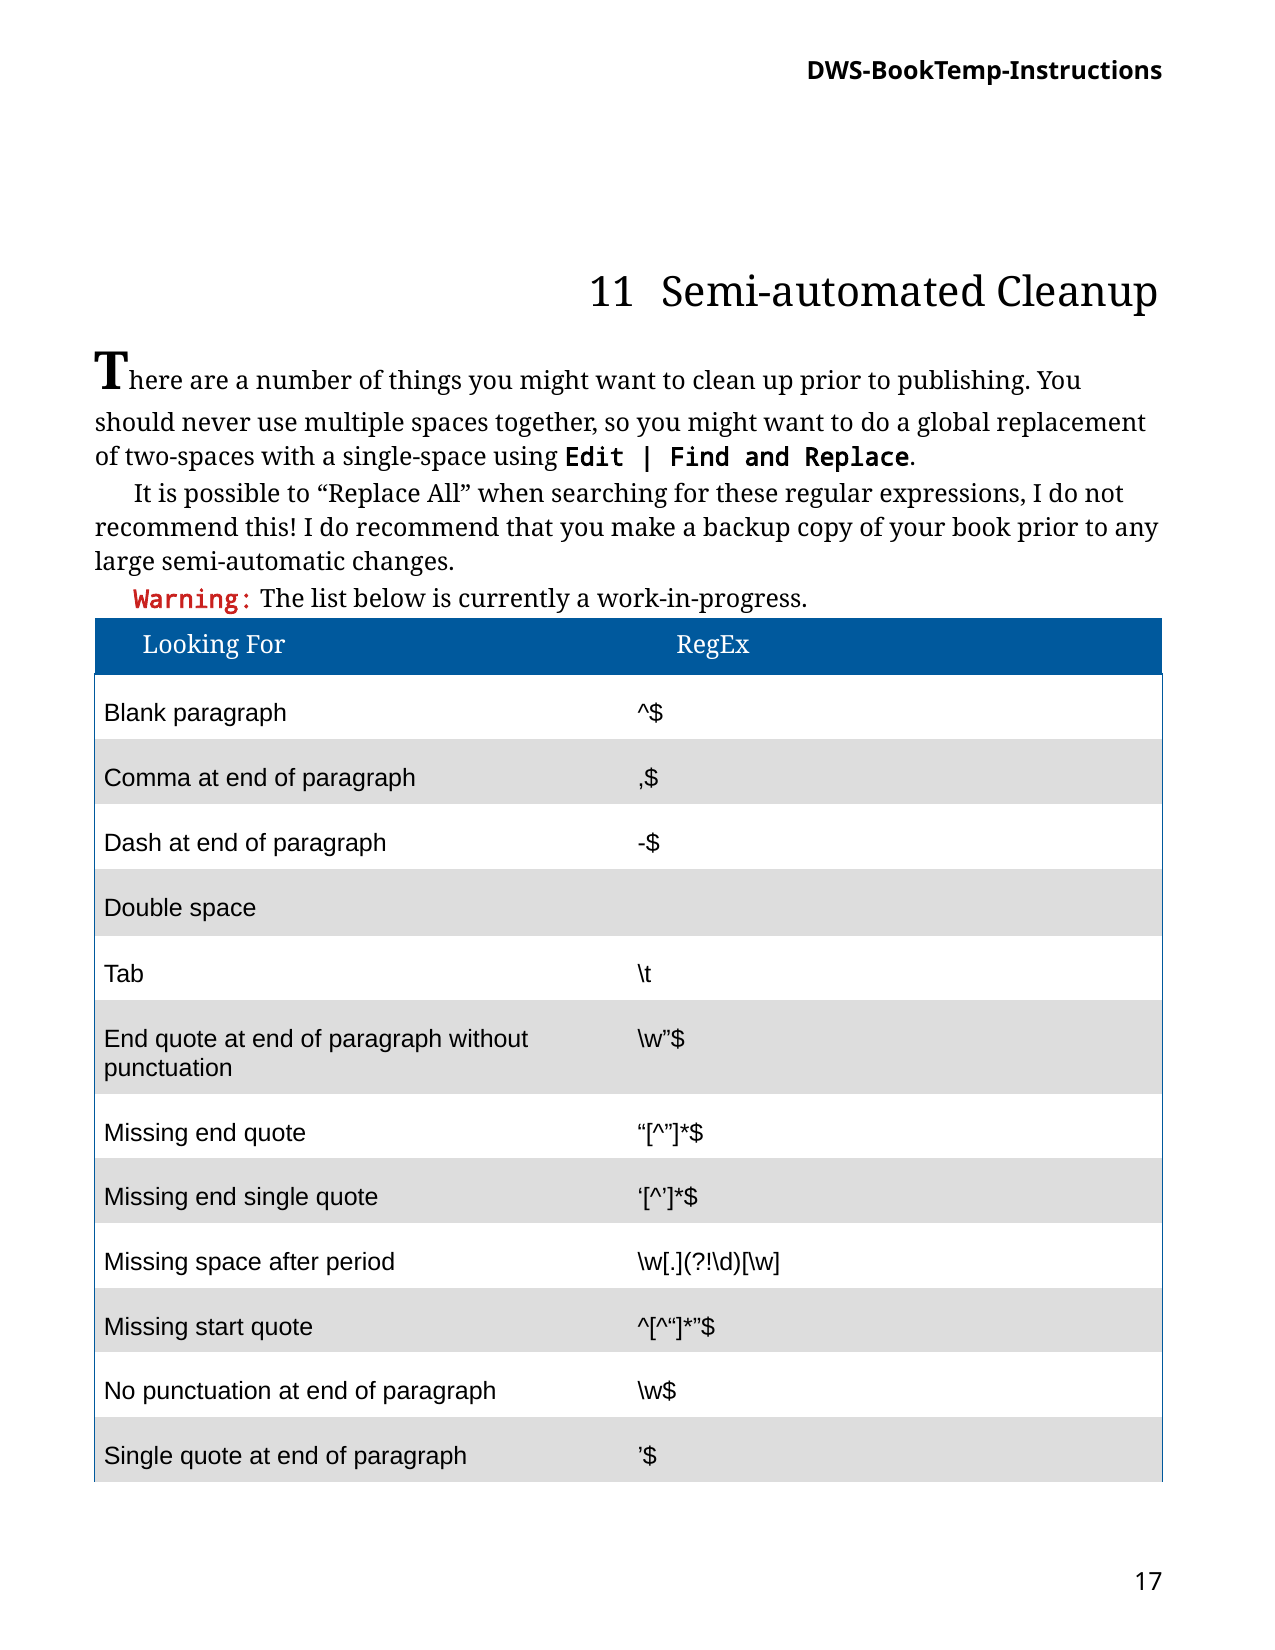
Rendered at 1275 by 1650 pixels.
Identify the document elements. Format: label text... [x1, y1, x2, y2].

table_header RegEx [628, 618, 1162, 673]
table_cell ^$ [628, 675, 1162, 739]
table_cell Double space [95, 869, 628, 936]
table_header Looking For [95, 618, 628, 673]
table_cell ‘[^’]*$ [628, 1158, 1162, 1223]
table_cell Missing end quote [95, 1094, 628, 1158]
table_cell No punctuation at end of paragraph [95, 1353, 628, 1417]
table_cell Tab [95, 936, 628, 1000]
table_cell \t [628, 936, 1162, 1000]
table_cell ^[^“]*”$ [628, 1288, 1162, 1352]
table_cell -$ [628, 804, 1162, 868]
text Warning: The list below is currently a work-in-progress. [94, 581, 1162, 615]
table_cell Missing start quote [95, 1288, 628, 1352]
table_cell Dash at end of paragraph [95, 804, 628, 868]
table_cell Missing end single quote [95, 1158, 628, 1223]
table_cell End quote at end of paragraph without punctuation [95, 1000, 628, 1094]
table_cell Blank paragraph [95, 675, 628, 739]
text There are a number of things you might want to clean up prior to publishing. You should never use multiple spaces together, so you might want to do a global replacement of two-spaces with a single-space using Edit | Find and Replace. [94, 333, 1162, 473]
table_cell \w$ [628, 1353, 1162, 1417]
table_cell \w[.](?!\d)[\w] [628, 1223, 1162, 1288]
table_cell ,$ [628, 739, 1162, 804]
table_cell Comma at end of paragraph [95, 739, 628, 804]
table_cell [628, 869, 1162, 936]
table_cell ’$ [628, 1417, 1162, 1482]
table_cell \w”$ [628, 1000, 1162, 1094]
table_cell “[^”]*$ [628, 1094, 1162, 1158]
subtitle Semi-automated Cleanup [94, 258, 1162, 321]
text It is possible to “Replace All” when searching for these regular expressions, I do not recommend this! I do recommend that you make a backup copy of your book prior to any large semi-automatic changes. [94, 476, 1162, 578]
table_cell Missing space after period [95, 1223, 628, 1288]
table_cell Single quote at end of paragraph [95, 1417, 628, 1482]
